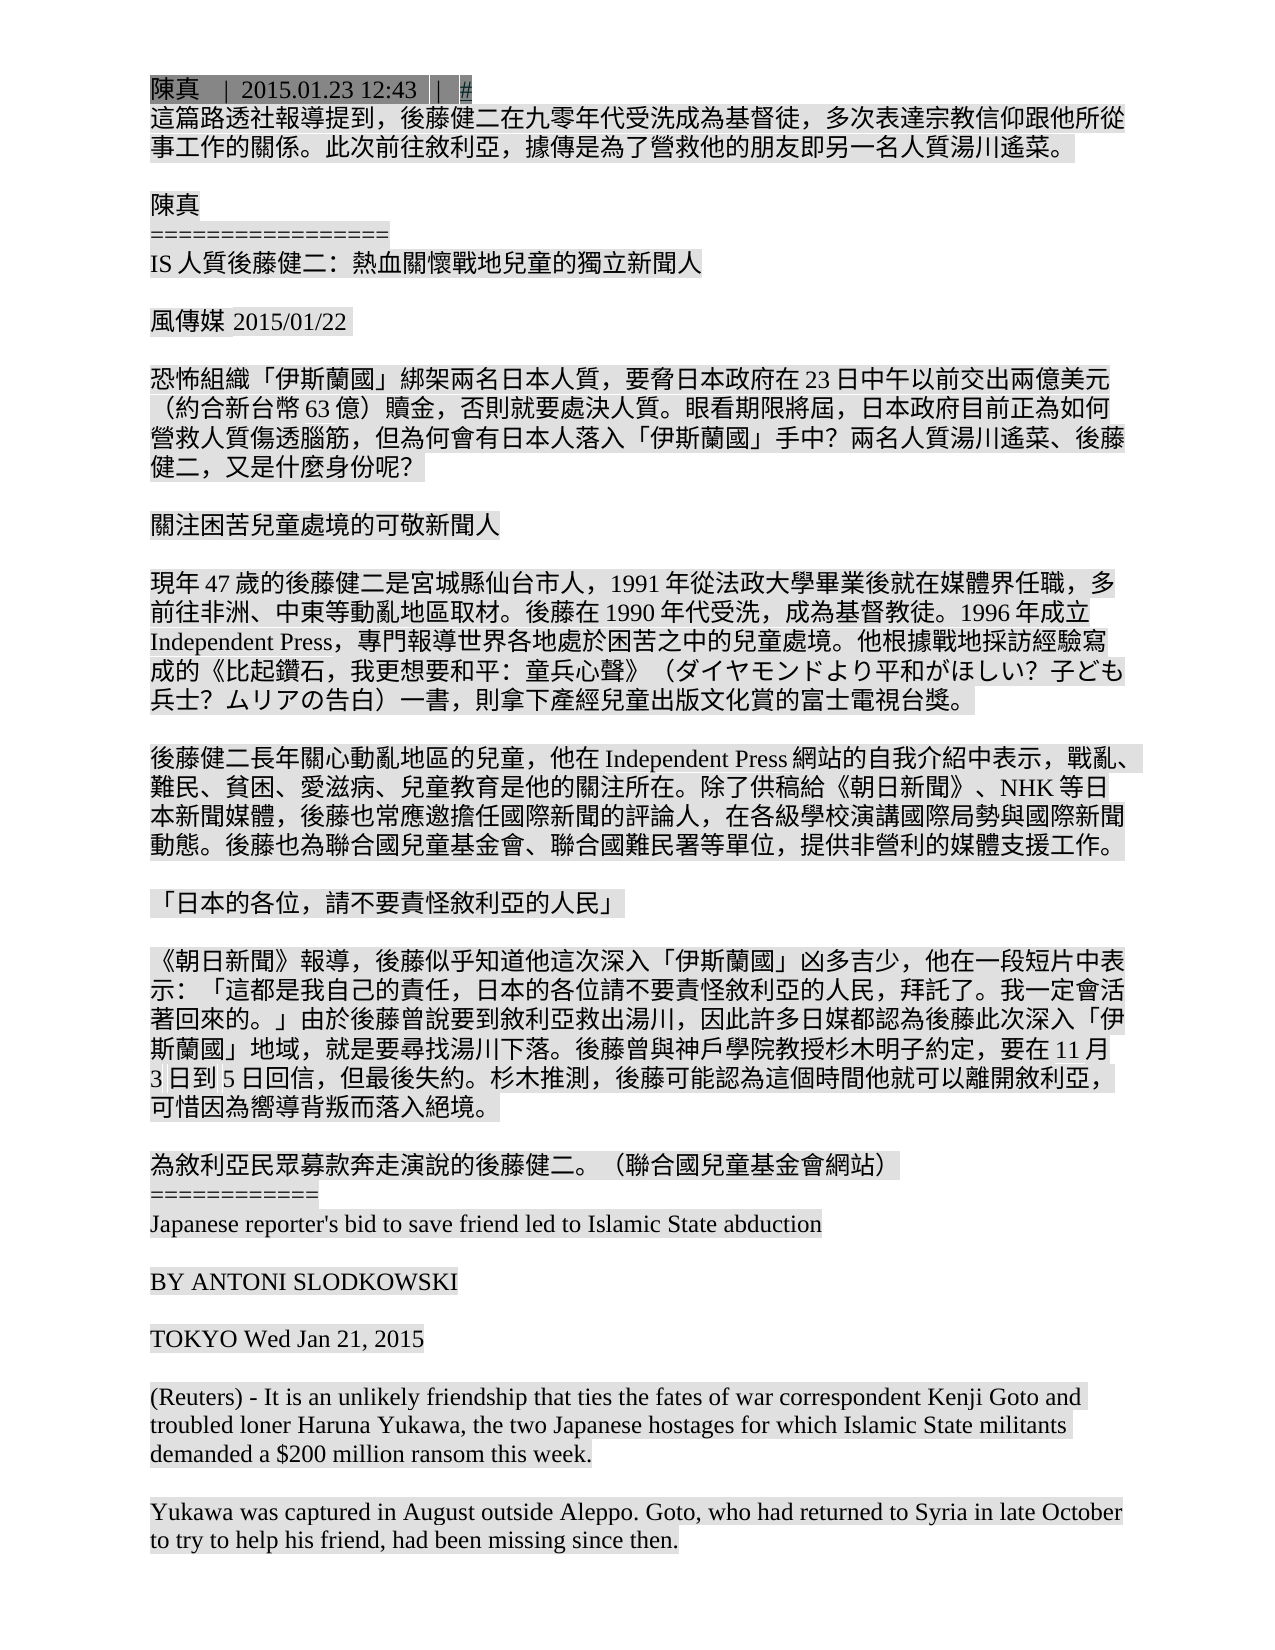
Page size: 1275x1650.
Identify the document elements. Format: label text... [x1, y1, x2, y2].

text 陳真 | 2015.01.23 12:43 | # [150, 75, 1125, 104]
text 這篇路透社報導提到，後藤健二在九零年代受洗成為基督徒，多次表達宗教信仰跟他所從事工作的關係。此次前往敘利亞，據傳是為了營救他的朋友即另一名人質湯川遙菜。 陳真 ================= IS人質後藤健二：熱血關懷戰地兒童的獨立新聞人 風傳媒 2015/01/22 恐怖組織「伊斯蘭國」綁架兩名日本人質，要脅日本政府在23日中午以前交出兩億美元（約合新台幣63億）贖金，否則就要處決人質。眼看期限將屆，日本政府目前正為如何營救人質傷透腦筋，但為何會有日本人落入「伊斯蘭國」手中？兩名人質湯川遙菜、後藤健二，又是什麼身份呢？ 關注困苦兒童處境的可敬新聞人 現年47歲的後藤健二是宮城縣仙台市人，1991年從法政大學畢業後就在媒體界任職，多前往非洲、中東等動亂地區取材。後藤在1990年代受洗，成為基督教徒。1996年成立Independent Press，專門報導世界各地處於困苦之中的兒童處境。他根據戰地採訪經驗寫成的《比起鑽石，我更想要和平：童兵心聲》（ダイヤモンドより平和がほしい？子ども兵士？ムリアの告白）一書，則拿下產經兒童出版文化賞的富士電視台獎。 後藤健二長年關心動亂地區的兒童，他在Independent Press網站的自我介紹中表示，戰亂、難民、貧困、愛滋病、兒童教育是他的關注所在。除了供稿給《朝日新聞》、NHK等日本新聞媒體，後藤也常應邀擔任國際新聞的評論人，在各級學校演講國際局勢與國際新聞動態。後藤也為聯合國兒童基金會、聯合國難民署等單位，提供非營利的媒體支援工作。 「日本的各位，請不要責怪敘利亞的人民」 《朝日新聞》報導，後藤似乎知道他這次深入「伊斯蘭國」凶多吉少，他在一段短片中表示：「這都是我自己的責任，日本的各位請不要責怪敘利亞的人民，拜託了。我一定會活著回來的。」由於後藤曾說要到敘利亞救出湯川，因此許多日媒都認為後藤此次深入「伊斯蘭國」地域，就是要尋找湯川下落。後藤曾與神戶學院教授杉木明子約定，要在11月3日到5日回信，但最後失約。杉木推測，後藤可能認為這個時間他就可以離開敘利亞，可惜因為嚮導背叛而落入絕境。 為敘利亞民眾募款奔走演說的後藤健二。（聯合國兒童基金會網站） ============ Japanese reporter's bid to save friend led to Islamic State abduction BY ANTONI SLODKOWSKI TOKYO Wed Jan 21, 2015 (Reuters) - It is an unlikely friendship that ties the fates of war correspondent Kenji Goto and troubled loner Haruna Yukawa, the two Japanese hostages for which Islamic State militants demanded a $200 million ransom this week. Yukawa was captured in August outside Aleppo. Goto, who had returned to Syria in late October to try to help his friend, had been missing since then. For Yukawa, who dreamed of becoming a military contractor, traveling to Syria had been part of an effort to turn his life around after going bankrupt, losing his wife to cancer and attempting suicide, according to associates and his own accounts. A unit at Japan's Ministry of Foreign Affairs had been seeking information on him since August, people involved in that effort said. Goto’s disappearance had not been reported until Tuesday's video apparently showing him and Yukawa kneeling in orange t-shirts next to a masked Islamic State militant wielding a knife. Yukawa first met Goto in Syria in April and asked him to take him to Iraq. He wanted to know how to operate in a conflict zone. They went together in June. "He was hapless and didn't know what he was doing. He needed someone with experience to help him," Goto told Reuters in August. Yukawa then returned to Syria in July on his own. Goto, 47, returned to Japan. Yukawa's subsequent abduction haunted Goto, who felt he had to do something to help the man, a few years his junior. "I need to go there at least once and see my fixers and ask them what the current situation is. I need to talk to them face to face. I think that's necessary," Goto said, referring to locals who work freelance for foreign correspondents, setting up meetings and helping with the language. Goto began working as a full-time war correspondent in 1996 and had established a reputation as a careful and reliable operator for Japanese broadcasters, including NHK. "He understood what he had to do and he was cautious," said Naomi Toyoda, who reported with him from Jordan in the 1990s. Goto, who converted to Christianity in 1997, also spoke of his faith in the context of his job. "I have seen horrible places and have risked my life, but I know that somehow God will always save me," he said in a May article for the Japanese publication Christian Today. But he told the same publication that he never risked anything dangerous, citing a passage in the Bible, "Do not put the Lord your God to the test." In October, Goto's wife had a baby, the couple's second child. He has an older daughter from a previous marriage, people who know the family said. Around the same time, he made plans to leave for Syria and uploaded several short video clips to his Twitter feed, one showing him with media credentials issued by anti-government rebels in Aleppo. On Oct. 22, he emailed an acquaintance, a high school teacher, to say he planned to be back in Japan at the end of the month. Friends say he traveled from Tokyo to Istanbul and traveled from there to Syria, sending a message on Oct. 25 that he had crossed the border and was safe. "Whatever happens, this is my responsibility," Goto said on a video recorded shortly before he set out for Raqqa, the capital of the Islamic State. That was the last time he was seen before the IS video this week. [150, 104, 1125, 1554]
